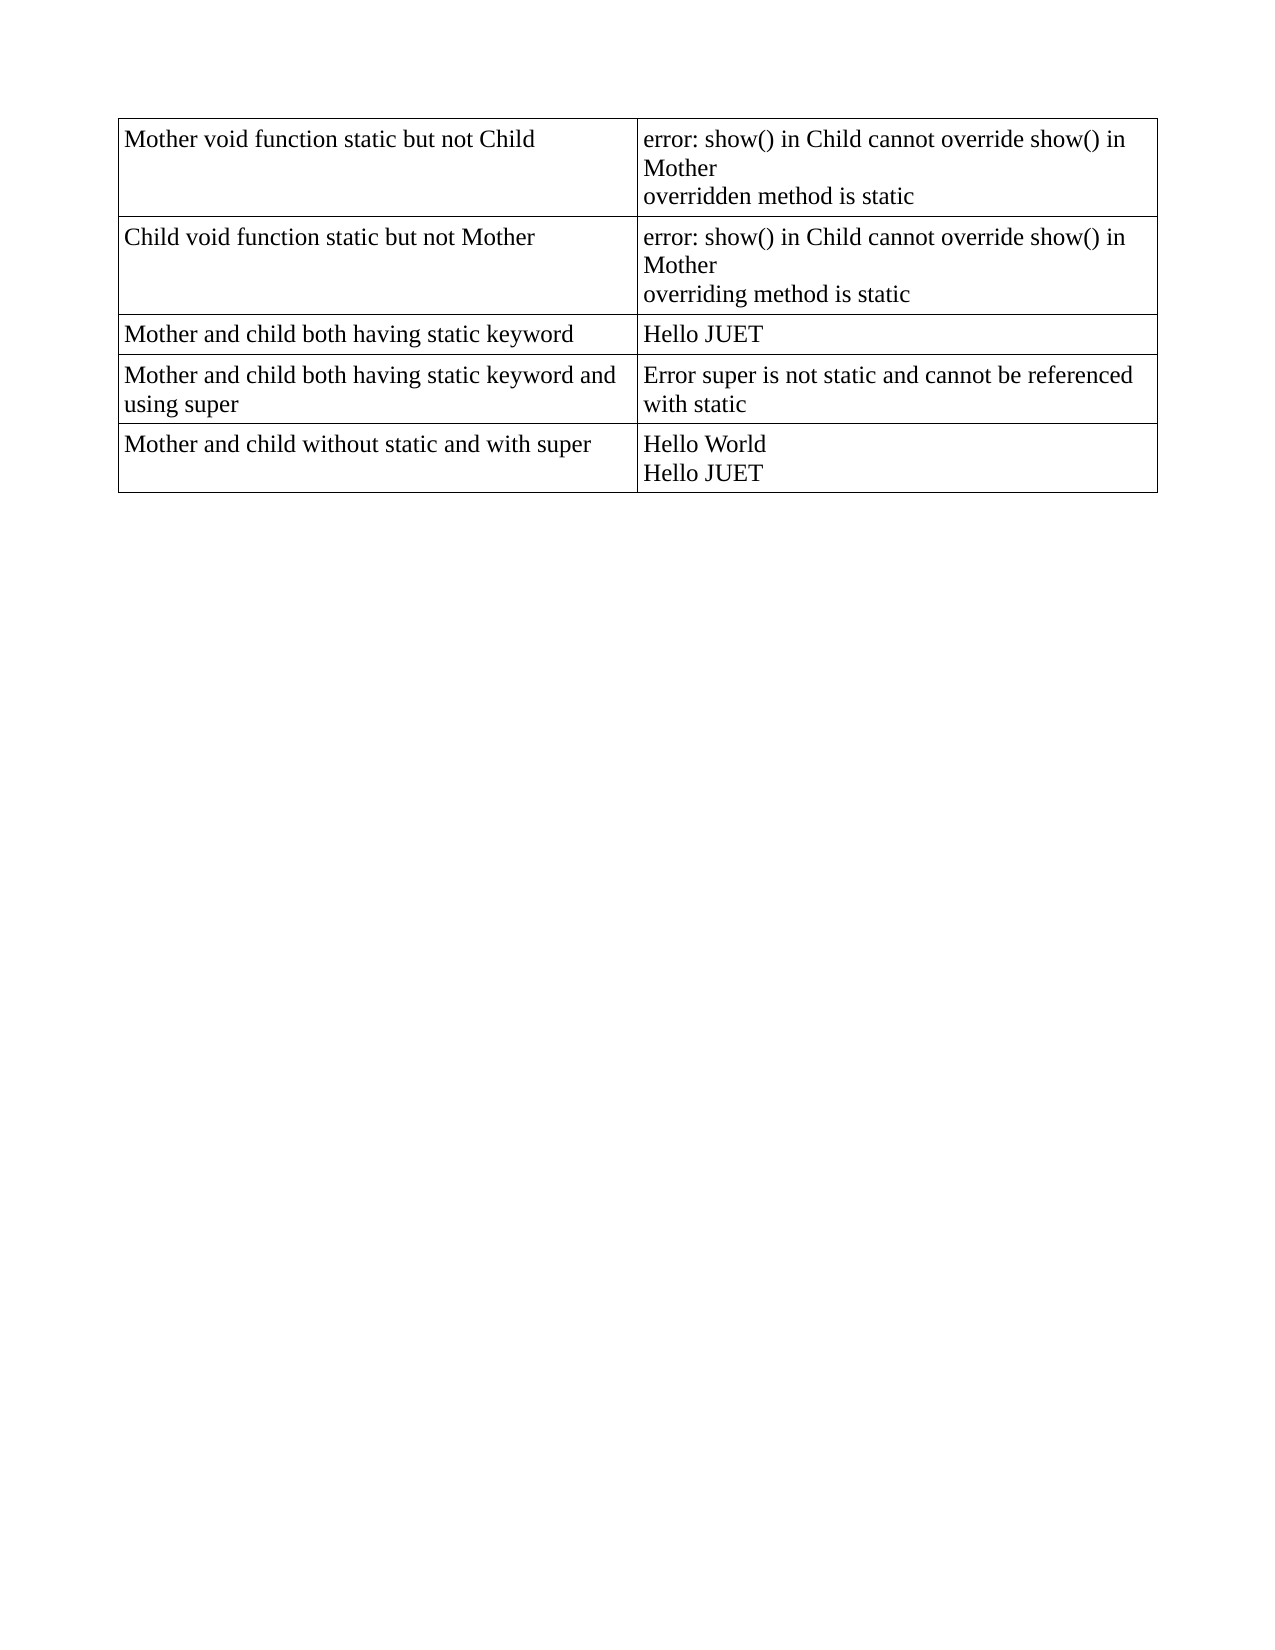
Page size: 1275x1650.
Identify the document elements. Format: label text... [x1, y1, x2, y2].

table_cell Hello World Hello JUET [638, 424, 1157, 492]
table_header error: show() in Child cannot override show() in Mother overridden method is static [638, 119, 1157, 216]
table_cell Child void function static but not Mother [119, 217, 637, 314]
table_cell error: show() in Child cannot override show() in Mother overriding method is static [638, 217, 1157, 314]
table_header Mother void function static but not Child [119, 119, 637, 216]
table_cell Mother and child both having static keyword and using super [119, 355, 637, 423]
table_cell Mother and child both having static keyword [119, 315, 637, 354]
table_cell Hello JUET [638, 315, 1157, 354]
table_cell Mother and child without static and with super [119, 424, 637, 492]
table_cell Error super is not static and cannot be referenced with static [638, 355, 1157, 423]
